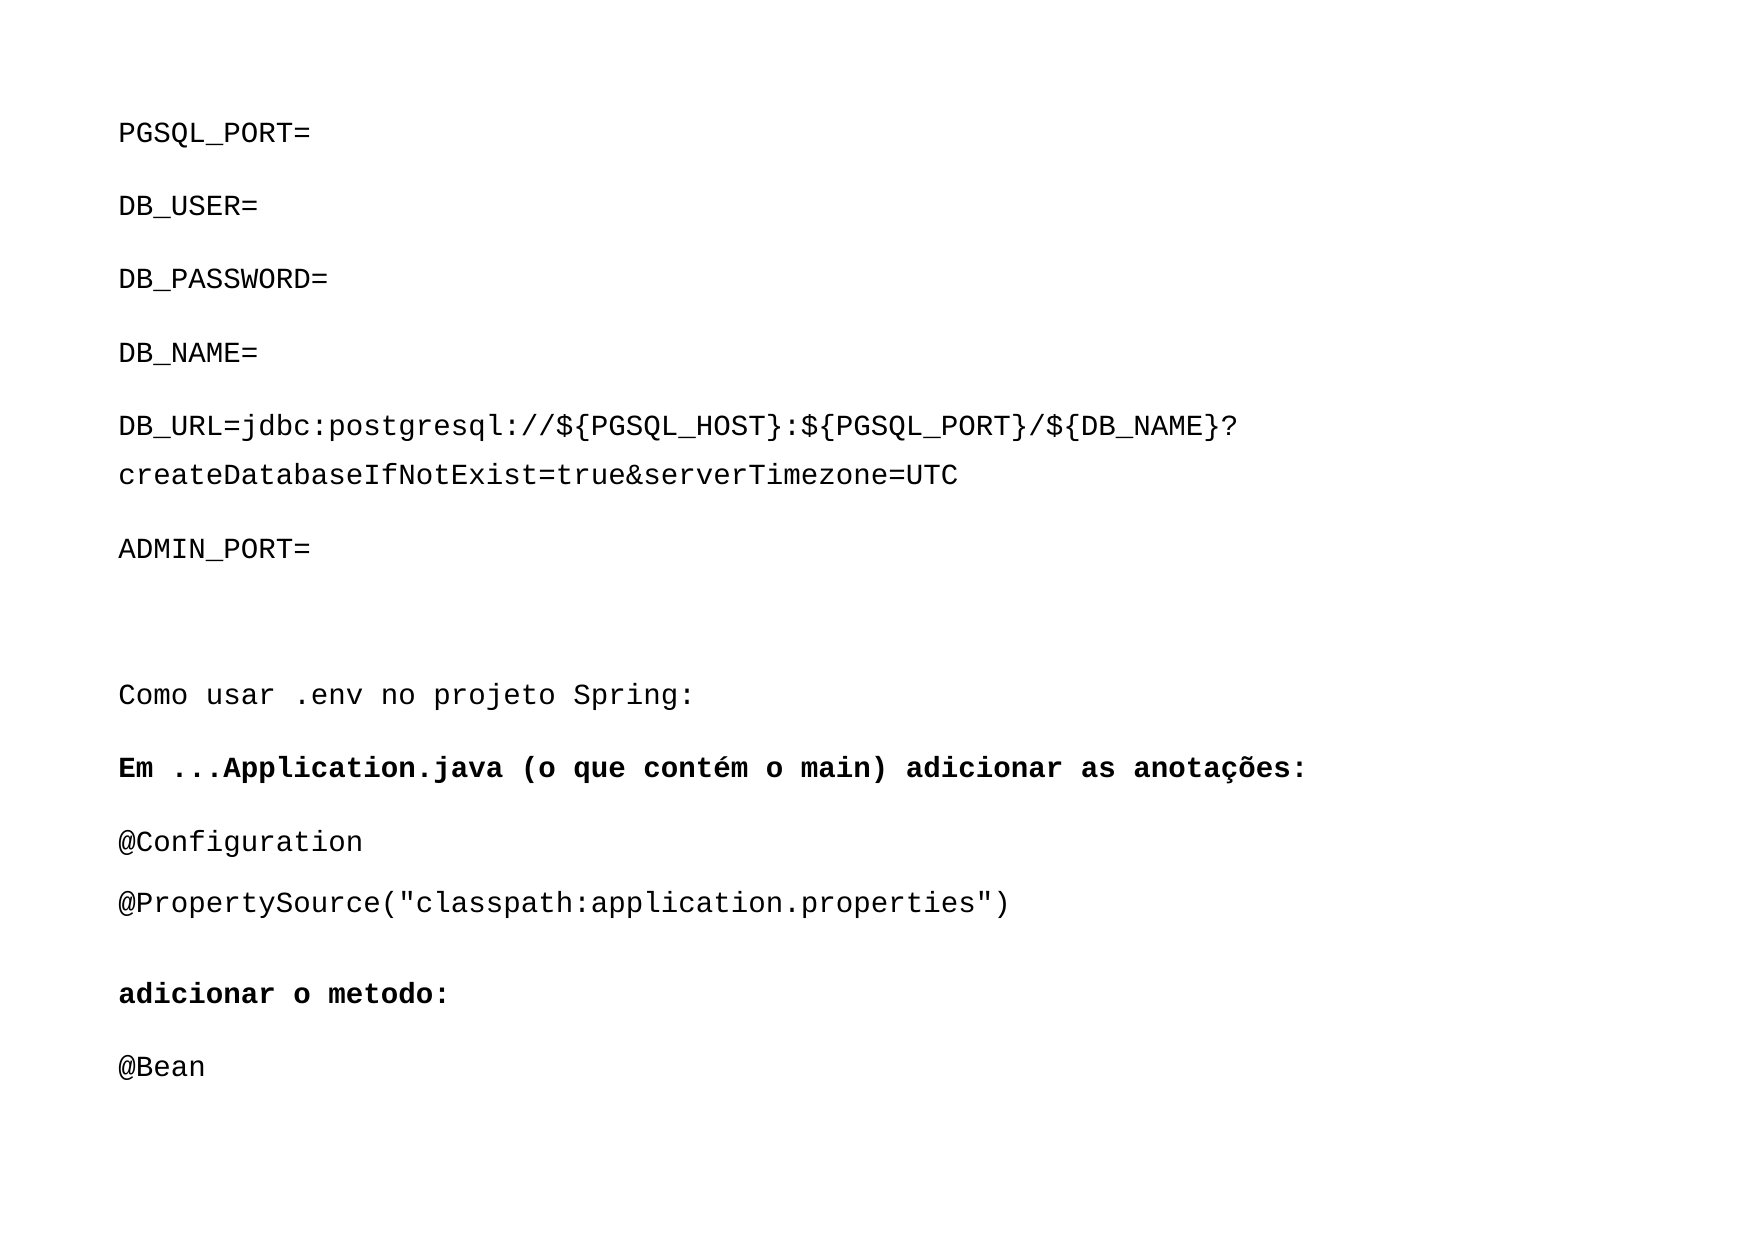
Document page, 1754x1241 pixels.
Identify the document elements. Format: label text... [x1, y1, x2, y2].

text DB_NAME= [118, 338, 1636, 371]
text @PropertySource("classpath:application.properties") [118, 888, 1636, 921]
text PGSQL_PORT= [118, 118, 1636, 151]
text ADMIN_PORT= [118, 534, 1636, 567]
text Em ...Application.java (o que contém o main) adicionar as anotações: [118, 753, 1636, 786]
text Como usar .env no projeto Spring: [118, 680, 1636, 713]
text DB_PASSWORD= [118, 264, 1636, 298]
text DB_USER= [118, 191, 1636, 224]
text DB_URL=jdbc:postgresql://${PGSQL_HOST}:${PGSQL_PORT}/${DB_NAME}?createDatabaseIfNotExist=true&serverTimezone=UTC [118, 411, 1636, 493]
text @Bean [118, 1052, 1636, 1085]
text @Configuration [118, 827, 1636, 860]
text adicionar o metodo: [118, 979, 1636, 1012]
